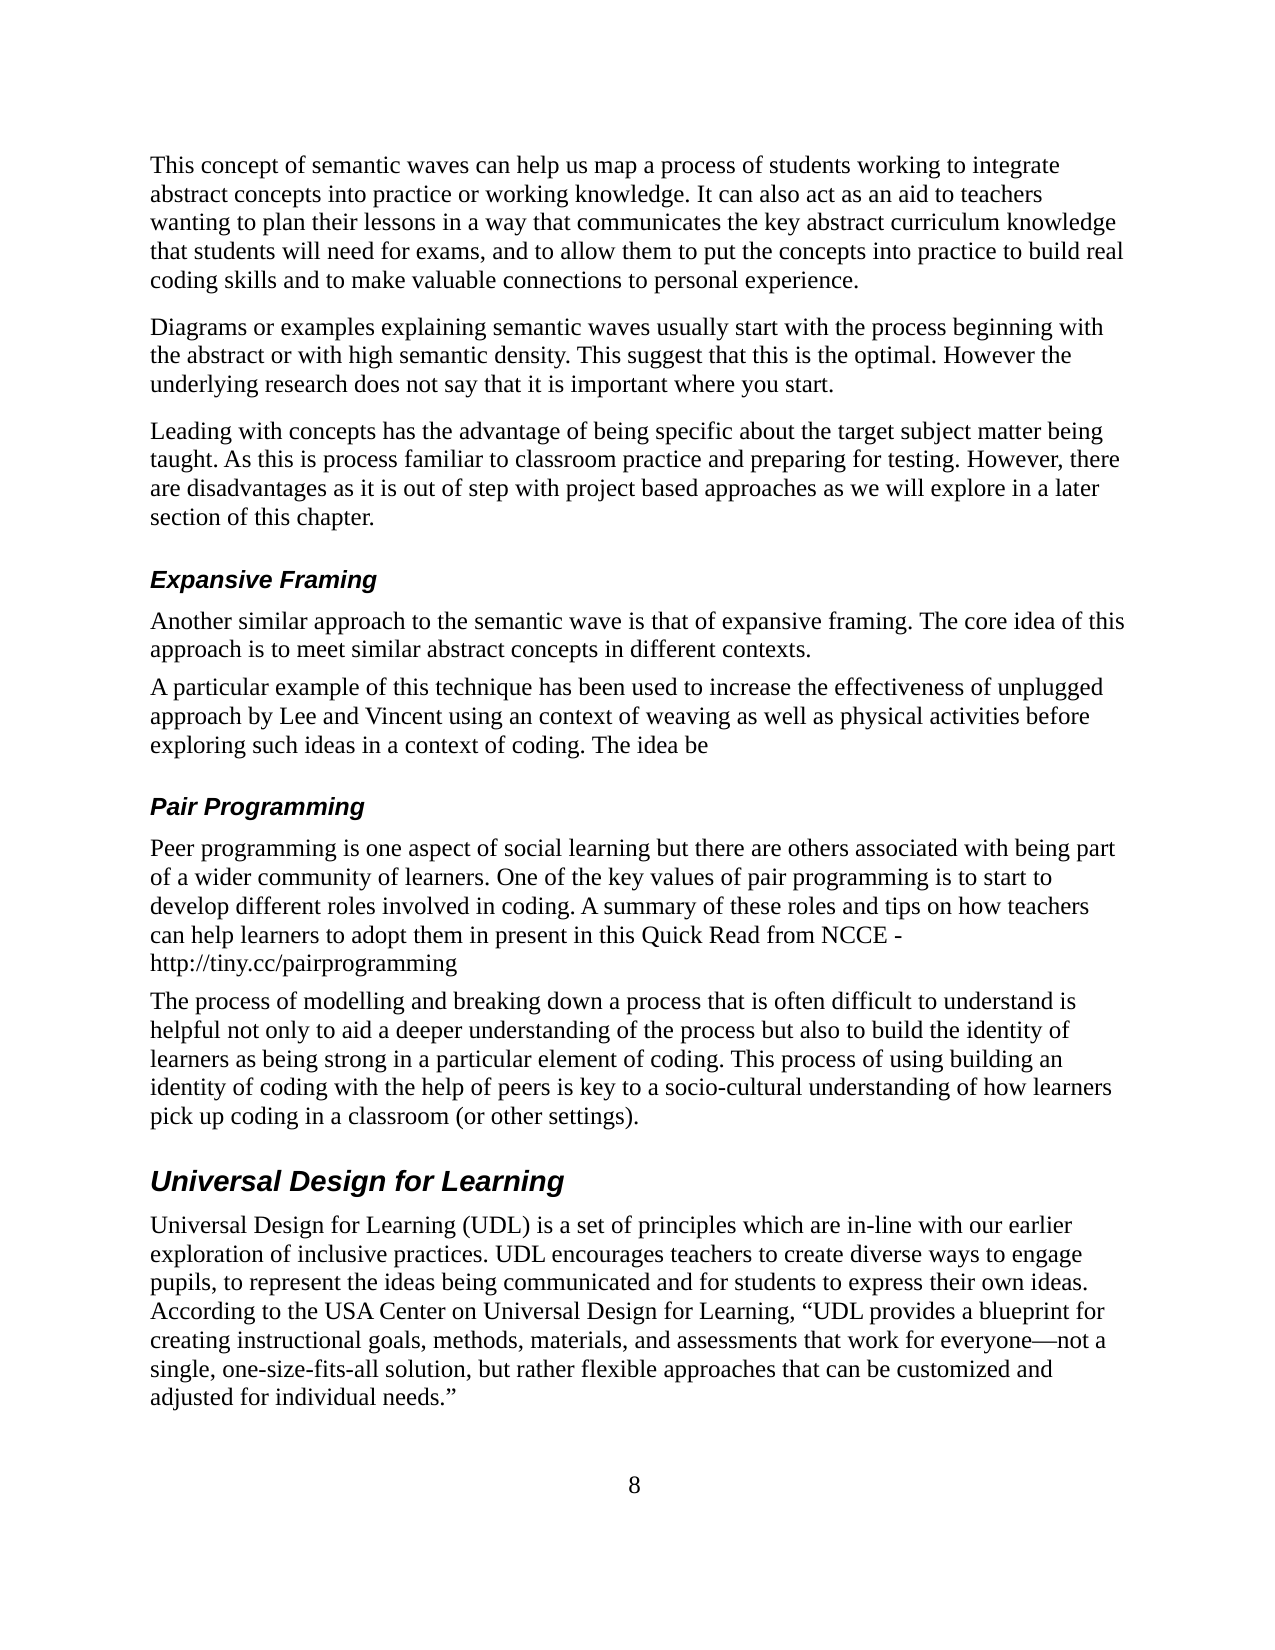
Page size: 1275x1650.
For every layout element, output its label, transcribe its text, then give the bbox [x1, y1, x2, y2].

text Diagrams or examples explaining semantic waves usually start with the process beginning with the abstract or with high semantic density. This suggest that this is the optimal. However the underlying research does not say that it is important where you start. [150, 312, 1125, 398]
text This concept of semantic waves can help us map a process of students working to integrate abstract concepts into practice or working knowledge. It can also act as an aid to teachers wanting to plan their lessons in a way that communicates the key abstract curriculum knowledge that students will need for exams, and to allow them to put the concepts into practice to build real coding skills and to make valuable connections to personal experience. [150, 150, 1125, 294]
text Universal Design for Learning (UDL) is a set of principles which are in-line with our earlier exploration of inclusive practices. UDL encourages teachers to create diverse ways to engage pupils, to represent the ideas being communicated and for students to express their own ideas. According to the USA Center on Universal Design for Learning, “UDL provides a blueprint for creating instructional goals, methods, materials, and assessments that work for everyone—not a single, one-size-fits-all solution, but rather flexible approaches that can be customized and adjusted for individual needs.” [150, 1210, 1125, 1411]
text Leading with concepts has the advantage of being specific about the target subject matter being taught. As this is process familiar to classroom practice and preparing for testing. However, there are disadvantages as it is out of step with project based approaches as we will explore in a later section of this chapter. [150, 416, 1125, 531]
subtitle Pair Programming [150, 792, 1125, 821]
text A particular example of this technique has been used to increase the effectiveness of unplugged approach by Lee and Vincent using an context of weaving as well as physical activities before exploring such ideas in a context of coding. The idea be [150, 672, 1125, 758]
subtitle Expansive Framing [150, 565, 1125, 593]
text Peer programming is one aspect of social learning but there are others associated with being part of a wider community of learners. One of the key values of pair programming is to start to develop different roles involved in coding. A summary of these roles and tips on how teachers can help learners to adopt them in present in this Quick Read from NCCE - http://tiny.cc/pairprogramming [150, 833, 1125, 977]
subtitle Universal Design for Learning [150, 1164, 1125, 1197]
text Another similar approach to the semantic wave is that of expansive framing. The core idea of this approach is to meet similar abstract concepts in different contexts. [150, 606, 1125, 663]
text The process of modelling and breaking down a process that is often difficult to understand is helpful not only to aid a deeper understanding of the process but also to build the identity of learners as being strong in a particular element of coding. This process of using building an identity of coding with the help of peers is key to a socio-cultural understanding of how learners pick up coding in a classroom (or other settings). [150, 986, 1125, 1130]
